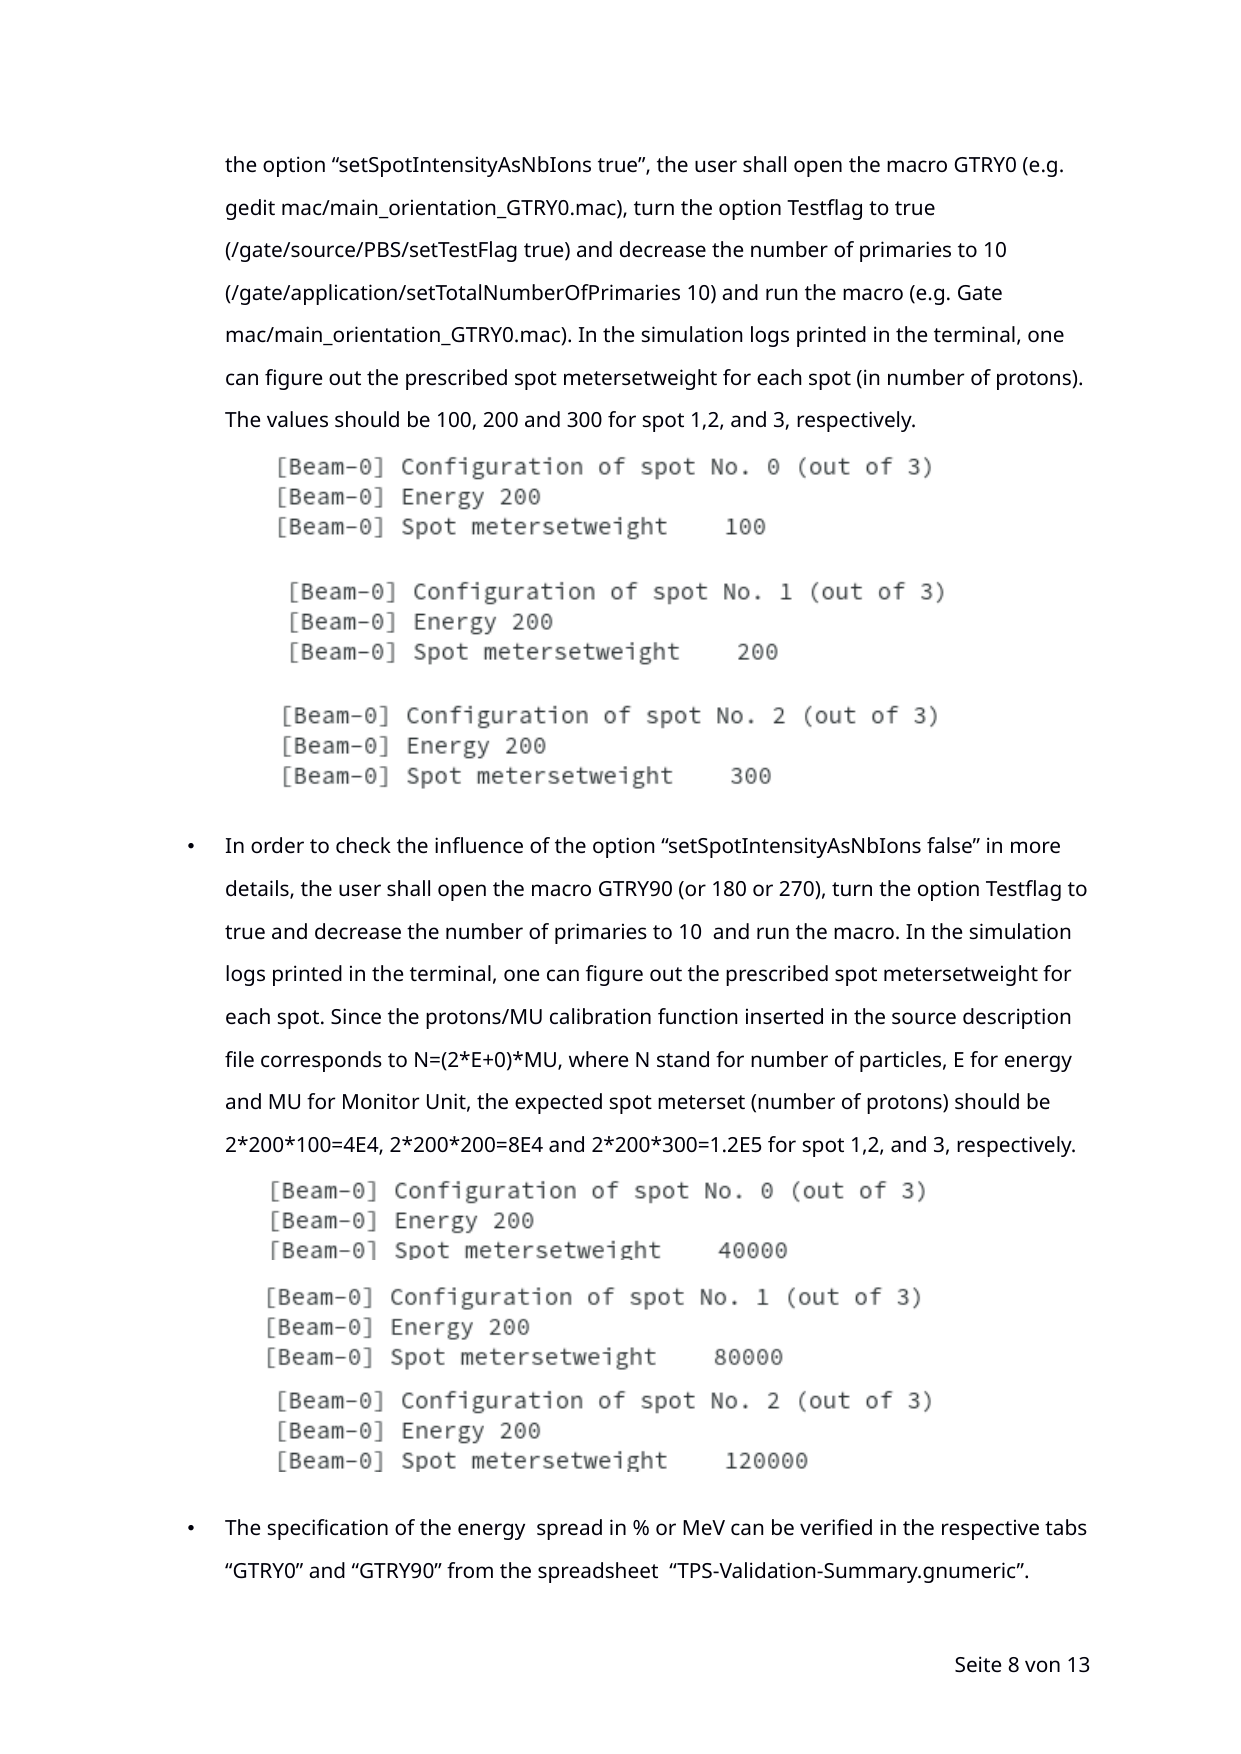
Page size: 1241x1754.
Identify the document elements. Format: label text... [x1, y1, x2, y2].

list The specification of the energy spread in % or MeV can be verified in the respective tabs “GTRY0” and “GTRY90” from the spreadsheet “TPS-Validation-Summary.gnumeric”. [187, 1513, 1090, 1584]
picture [262, 1283, 978, 1373]
list the option “setSpotIntensityAsNbIons true”, the user shall open the macro GTRY0 (e.g. gedit mac/main_orientation_GTRY0.mac), turn the option Testflag to true (/gate/source/PBS/setTestFlag true) and decrease the number of primaries to 10 (/gate/application/setTotalNumberOfPrimaries 10) and run the macro (e.g. Gate mac/main_orientation_GTRY0.mac). In the simulation logs printed in the terminal, one can figure out the prescribed spot metersetweight for each spot (in number of protons). The values should be 100, 200 and 300 for spot 1,2, and 3, respectively. [187, 150, 1090, 434]
list In order to check the influence of the option “setSpotIntensityAsNbIons false” in more details, the user shall open the macro GTRY90 (or 180 or 270), turn the option Testflag to true and decrease the number of primaries to 10 and run the macro. In the simulation logs printed in the terminal, one can figure out the prescribed spot metersetweight for each spot. Since the protons/MU calibration function inserted in the source description file corresponds to N=(2*E+0)*MU, where N stand for number of particles, E for energy and MU for Monitor Unit, the expected spot meterset (number of protons) should be 2*200*100=4E4, 2*200*200=8E4 and 2*200*300=1.2E5 for spot 1,2, and 3, respectively. [187, 832, 1090, 1158]
picture [278, 703, 962, 792]
picture [273, 1385, 967, 1472]
picture [266, 1172, 974, 1260]
picture [273, 448, 967, 541]
picture [285, 577, 978, 671]
